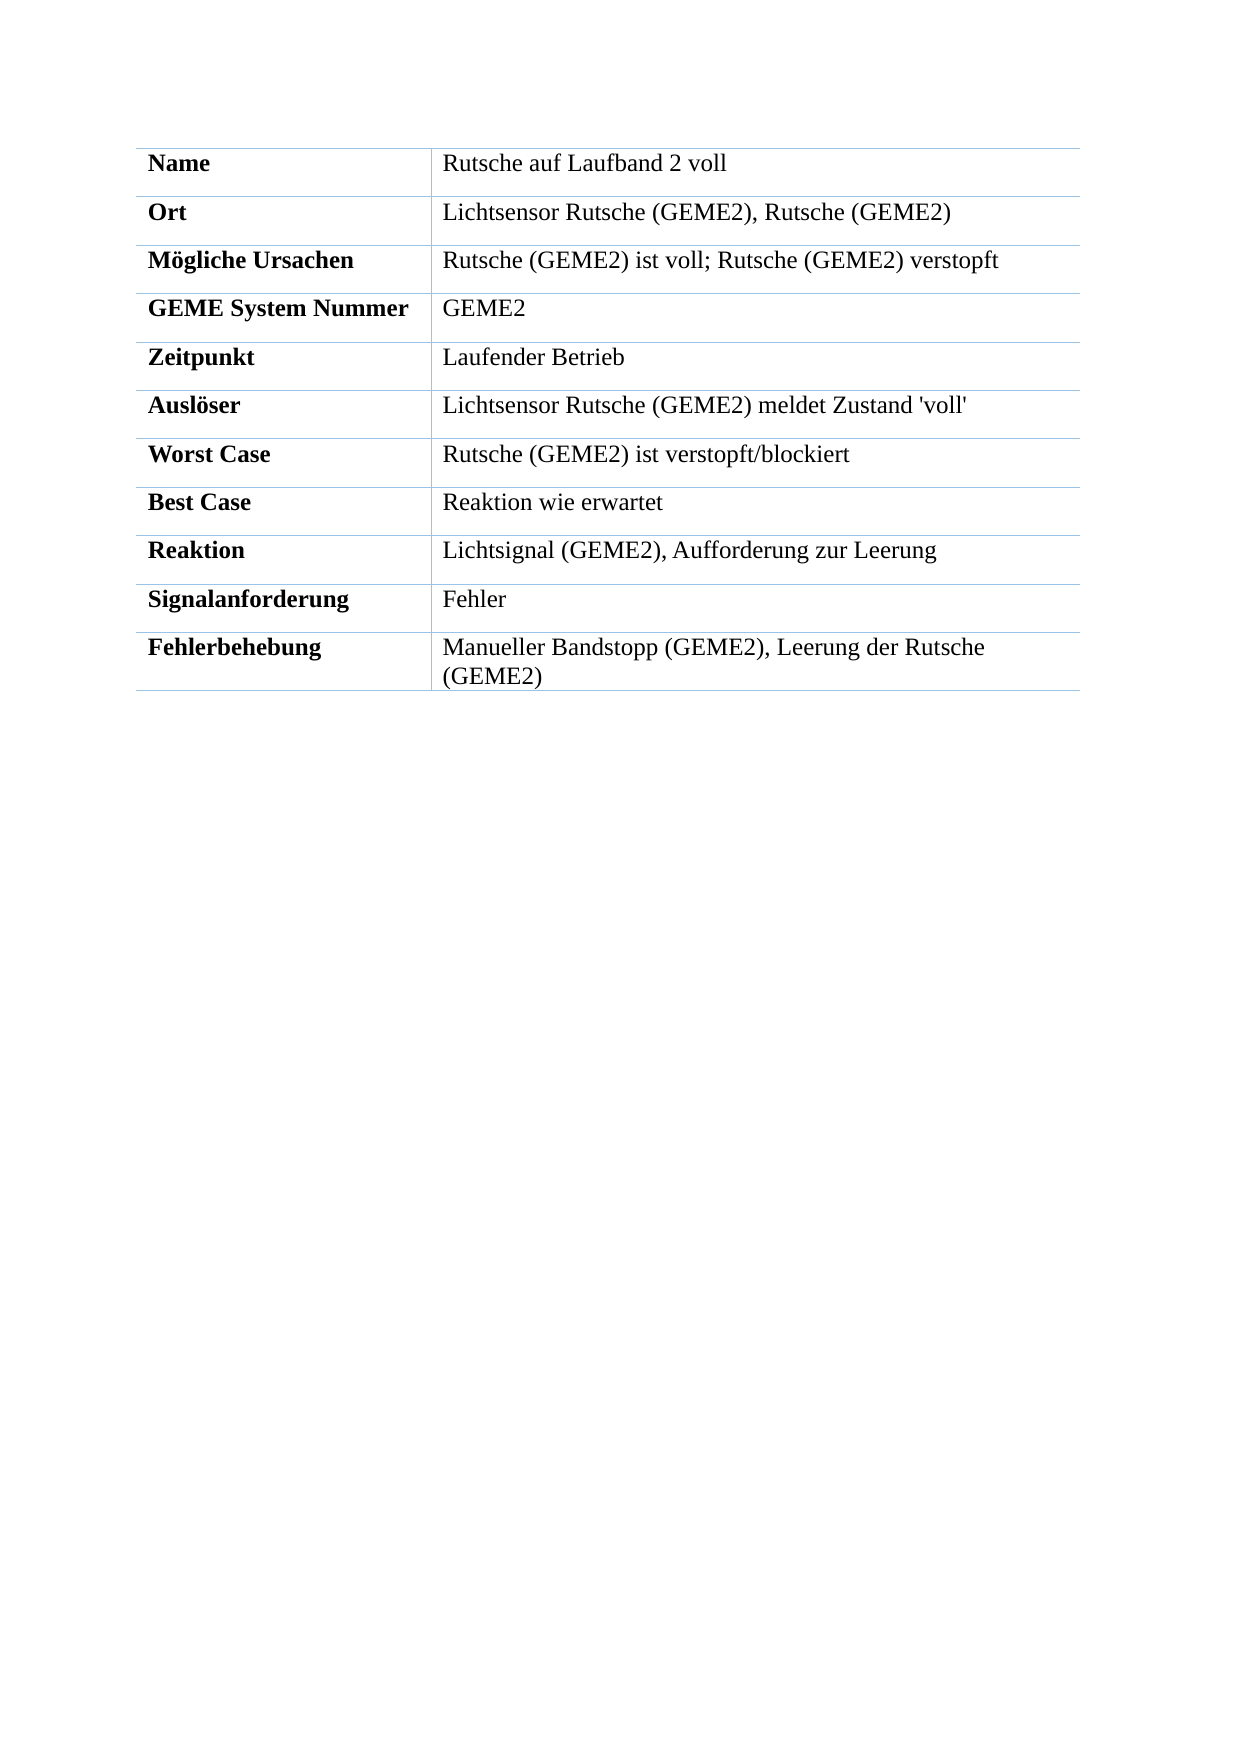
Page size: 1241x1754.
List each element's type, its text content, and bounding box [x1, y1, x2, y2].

table_cell Worst Case [136, 439, 431, 487]
table_cell Lichtsensor Rutsche (GEME2), Rutsche (GEME2) [432, 197, 1080, 244]
table_cell GEME2 [432, 294, 1080, 341]
table_cell Reaktion wie erwartet [432, 488, 1080, 535]
table_cell Rutsche (GEME2) ist verstopft/blockiert [432, 439, 1080, 487]
table_cell Mögliche Ursachen [136, 246, 431, 293]
table_cell Best Case [136, 488, 431, 535]
table_cell Reaktion [136, 536, 431, 583]
table_cell Zeitpunkt [136, 343, 431, 390]
table_cell Fehlerbehebung [136, 633, 431, 690]
table_cell Rutsche auf Laufband 2 voll [432, 149, 1080, 196]
table_cell Rutsche (GEME2) ist voll; Rutsche (GEME2) verstopft [432, 246, 1080, 293]
table_cell Manueller Bandstopp (GEME2), Leerung der Rutsche (GEME2) [432, 633, 1080, 690]
table_cell Laufender Betrieb [432, 343, 1080, 390]
table_cell Fehler [432, 585, 1080, 632]
table_cell GEME System Nummer [136, 294, 431, 341]
table_cell Lichtsensor Rutsche (GEME2) meldet Zustand 'voll' [432, 391, 1080, 438]
table_cell Signalanforderung [136, 585, 431, 632]
table_cell Auslöser [136, 391, 431, 438]
table_cell Ort [136, 197, 431, 244]
table_cell Name [136, 149, 431, 196]
table_cell Lichtsignal (GEME2), Aufforderung zur Leerung [432, 536, 1080, 583]
